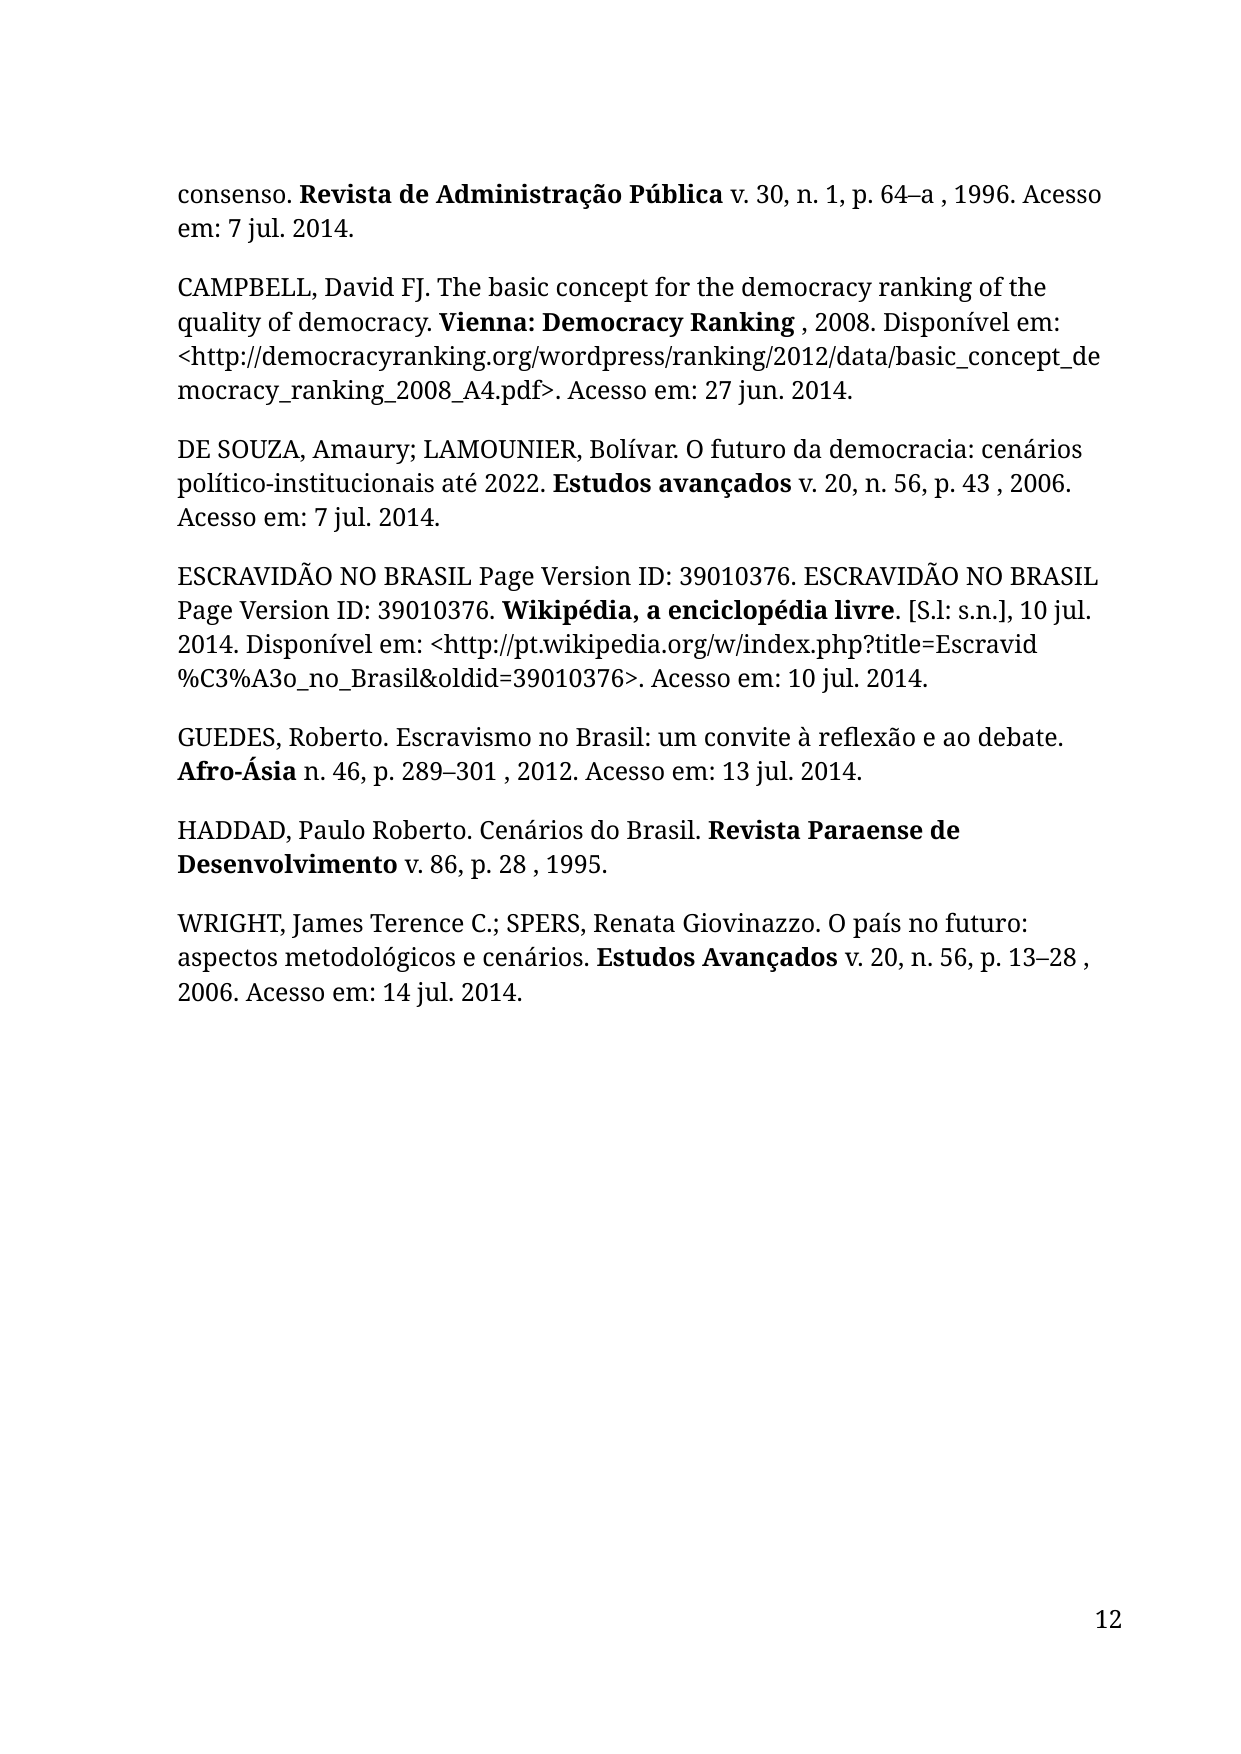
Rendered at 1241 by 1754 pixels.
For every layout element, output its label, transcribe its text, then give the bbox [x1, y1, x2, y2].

text HADDAD, Paulo Roberto. Cenários do Brasil. Revista Paraense de Desenvolvimento v. 86, p. 28 , 1995. [177, 813, 1122, 881]
text consenso. Revista de Administração Pública v. 30, n. 1, p. 64–a , 1996. Acesso em: 7 jul. 2014. [177, 177, 1122, 245]
text ESCRAVIDÃO NO BRASIL Page Version ID: 39010376. ESCRAVIDÃO NO BRASIL Page Version ID: 39010376. Wikipédia, a enciclopédia livre. [S.l: s.n.], 10 jul. 2014. Disponível em: <http://pt.wikipedia.org/w/index.php?title=Escravid%C3%A3o_no_Brasil&oldid=39010376>. Acesso em: 10 jul. 2014. [177, 558, 1122, 695]
text DE SOUZA, Amaury; LAMOUNIER, Bolívar. O futuro da democracia: cenários político-institucionais até 2022. Estudos avançados v. 20, n. 56, p. 43 , 2006. Acesso em: 7 jul. 2014. [177, 431, 1122, 533]
text CAMPBELL, David FJ. The basic concept for the democracy ranking of the quality of democracy. Vienna: Democracy Ranking , 2008. Disponível em: <http://democracyranking.org/wordpress/ranking/2012/data/basic_concept_democracy_ranking_2008_A4.pdf>. Acesso em: 27 jun. 2014. [177, 270, 1122, 406]
text GUEDES, Roberto. Escravismo no Brasil: um convite à reflexão e ao debate. Afro-Ásia n. 46, p. 289–301 , 2012. Acesso em: 13 jul. 2014. [177, 720, 1122, 788]
text WRIGHT, James Terence C.; SPERS, Renata Giovinazzo. O país no futuro: aspectos metodológicos e cenários. Estudos Avançados v. 20, n. 56, p. 13–28 , 2006. Acesso em: 14 jul. 2014. [177, 906, 1122, 1008]
